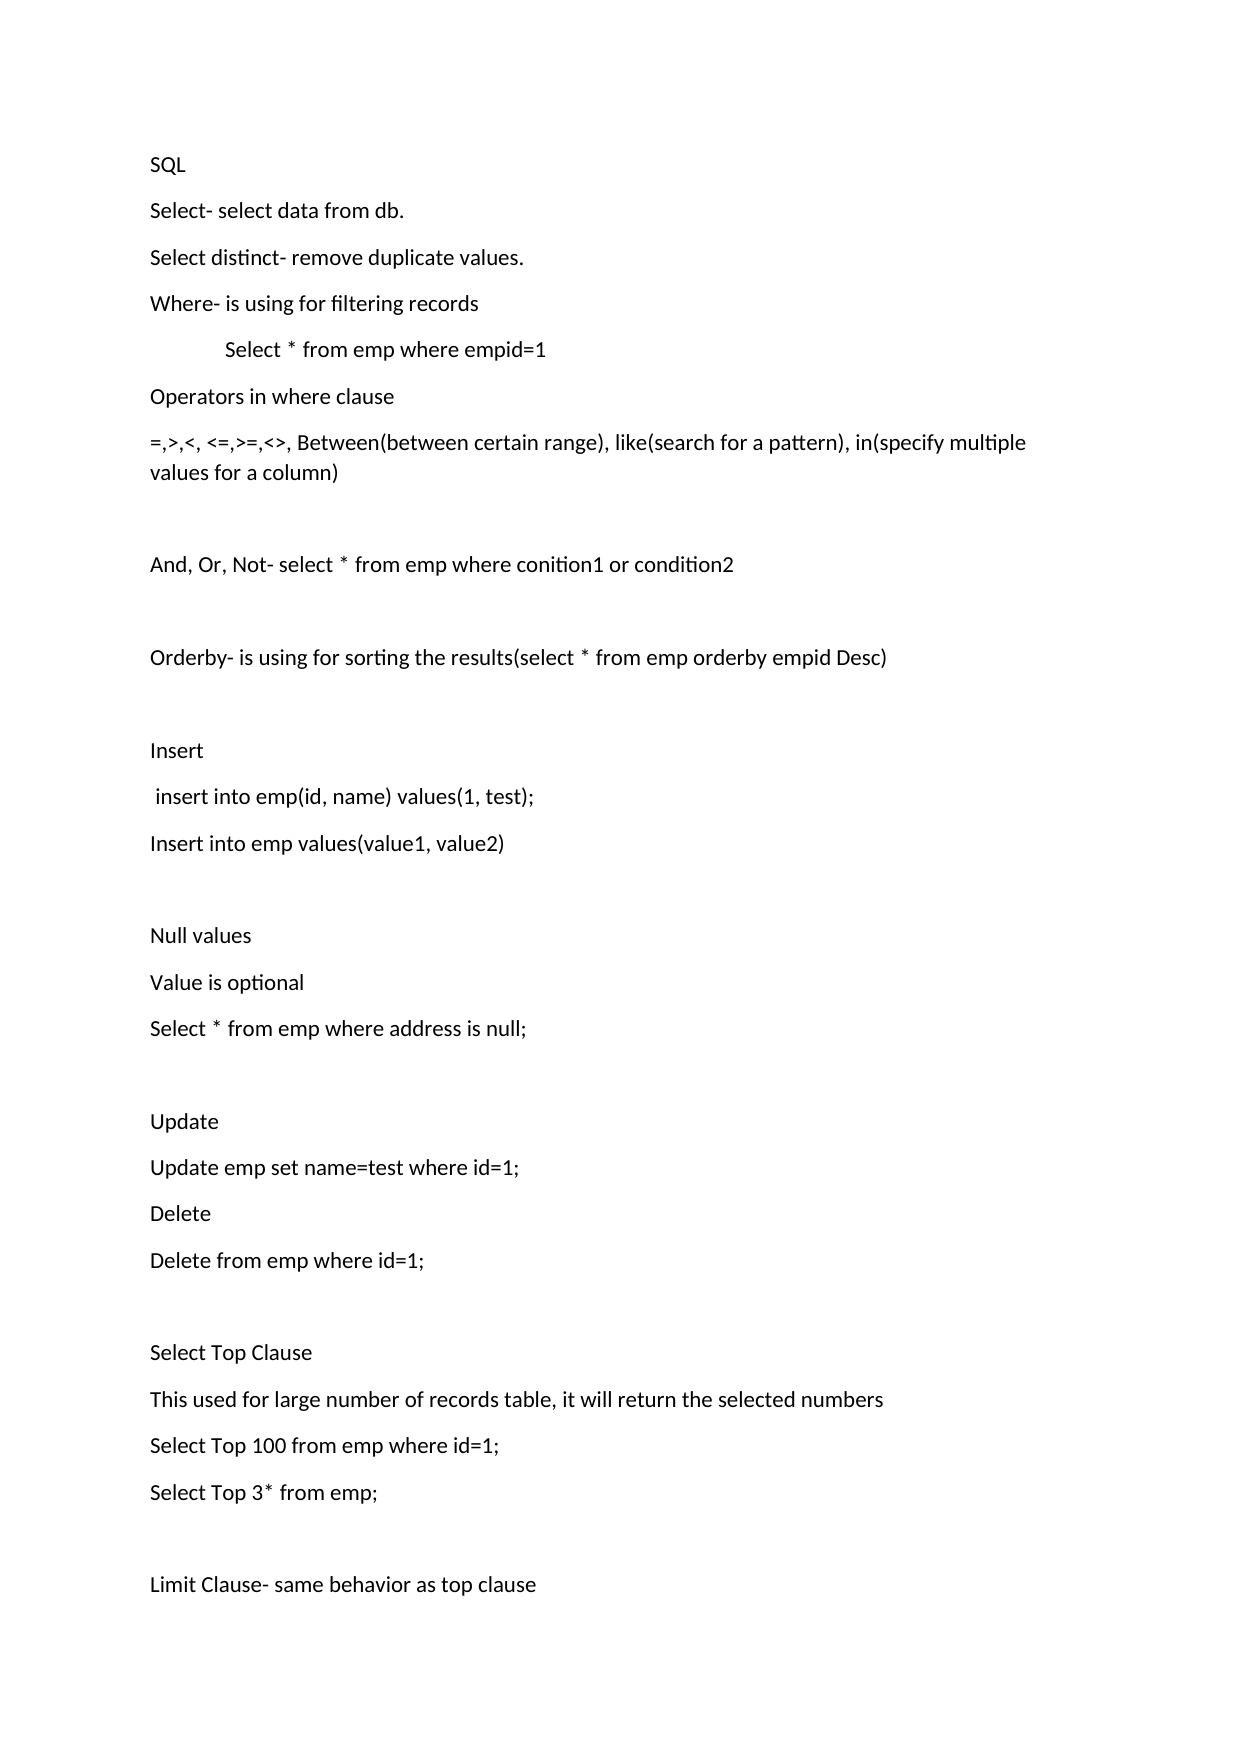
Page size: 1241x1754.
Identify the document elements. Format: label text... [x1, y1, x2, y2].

text Update emp set name=test where id=1; [150, 1153, 1090, 1181]
text Delete [150, 1199, 1090, 1227]
text Insert [150, 736, 1090, 764]
text Select- select data from db. [150, 196, 1090, 224]
text Update [150, 1107, 1090, 1135]
text Null values [150, 921, 1090, 949]
text Limit Clause- same behavior as top clause [150, 1570, 1090, 1598]
text And, Or, Not- select * from emp where conition1 or condition2 [150, 551, 1090, 578]
text SQL [150, 150, 1090, 178]
text Select Top Clause [150, 1338, 1090, 1367]
text Orderby- is using for sorting the results(select * from emp orderby empid Desc) [150, 643, 1090, 671]
text Where- is using for filtering records [150, 289, 1090, 317]
text Select Top 3* from emp; [150, 1478, 1090, 1506]
text Select * from emp where address is null; [150, 1014, 1090, 1042]
text This used for large number of records table, it will return the selected numbers [150, 1385, 1090, 1413]
text Insert into emp values(value1, value2) [150, 829, 1090, 857]
text Value is optional [150, 968, 1090, 996]
text Delete from emp where id=1; [150, 1246, 1090, 1274]
text Select distinct- remove duplicate values. [150, 243, 1090, 271]
text Select Top 100 from emp where id=1; [150, 1431, 1090, 1459]
text =,>,<, <=,>=,<>, Between(between certain range), like(search for a pattern), in(specify multiple values for a column) [150, 428, 1090, 486]
text insert into emp(id, name) values(1, test); [150, 782, 1090, 810]
text Select * from emp where empid=1 [150, 335, 1090, 363]
text Operators in where clause [150, 382, 1090, 410]
